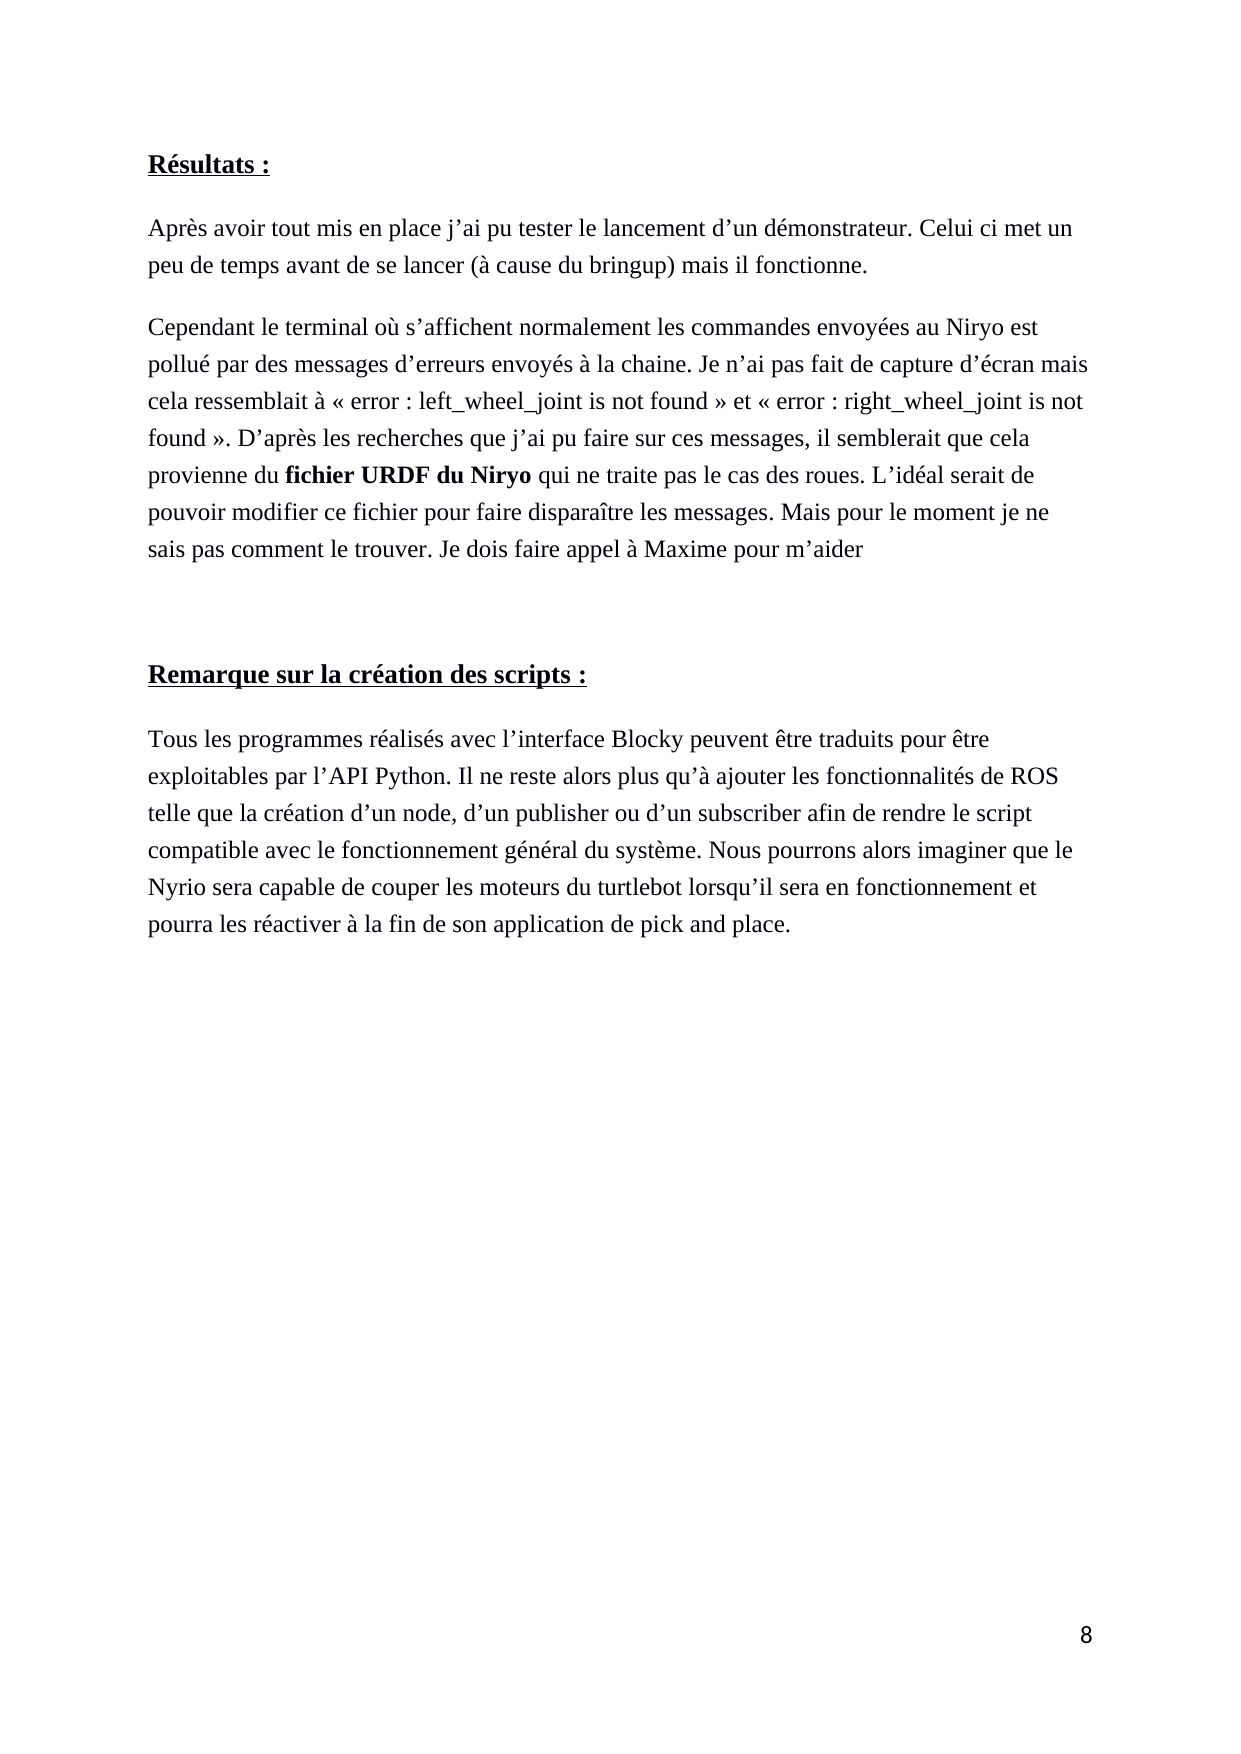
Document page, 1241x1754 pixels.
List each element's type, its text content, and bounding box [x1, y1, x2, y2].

text Remarque sur la création des scripts : [148, 659, 1092, 690]
text Cependant le terminal où s’affichent normalement les commandes envoyées au Niryo est pollué par des messages d’erreurs envoyés à la chaine. Je n’ai pas fait de capture d’écran mais cela ressemblait à « error : left_wheel_joint is not found » et « error : right_wheel_joint is not found ». D’après les recherches que j’ai pu faire sur ces messages, il semblerait que cela provienne du fichier URDF du Niryo qui ne traite pas le cas des roues. L’idéal serait de pouvoir modifier ce fichier pour faire disparaître les messages. Mais pour le moment je ne sais pas comment le trouver. Je dois faire appel à Maxime pour m’aider [148, 312, 1092, 563]
text Après avoir tout mis en place j’ai pu tester le lancement d’un démonstrateur. Celui ci met un peu de temps avant de se lancer (à cause du bringup) mais il fonctionne. [148, 213, 1092, 279]
text Tous les programmes réalisés avec l’interface Blocky peuvent être traduits pour être exploitables par l’API Python. Il ne reste alors plus qu’à ajouter les fonctionnalités de ROS telle que la création d’un node, d’un publisher ou d’un subscriber afin de rendre le script compatible avec le fonctionnement général du système. Nous pourrons alors imaginer que le Nyrio sera capable de couper les moteurs du turtlebot lorsqu’il sera en fonctionnement et pourra les réactiver à la fin de son application de pick and place. [148, 724, 1092, 938]
text Résultats : [148, 148, 1092, 179]
